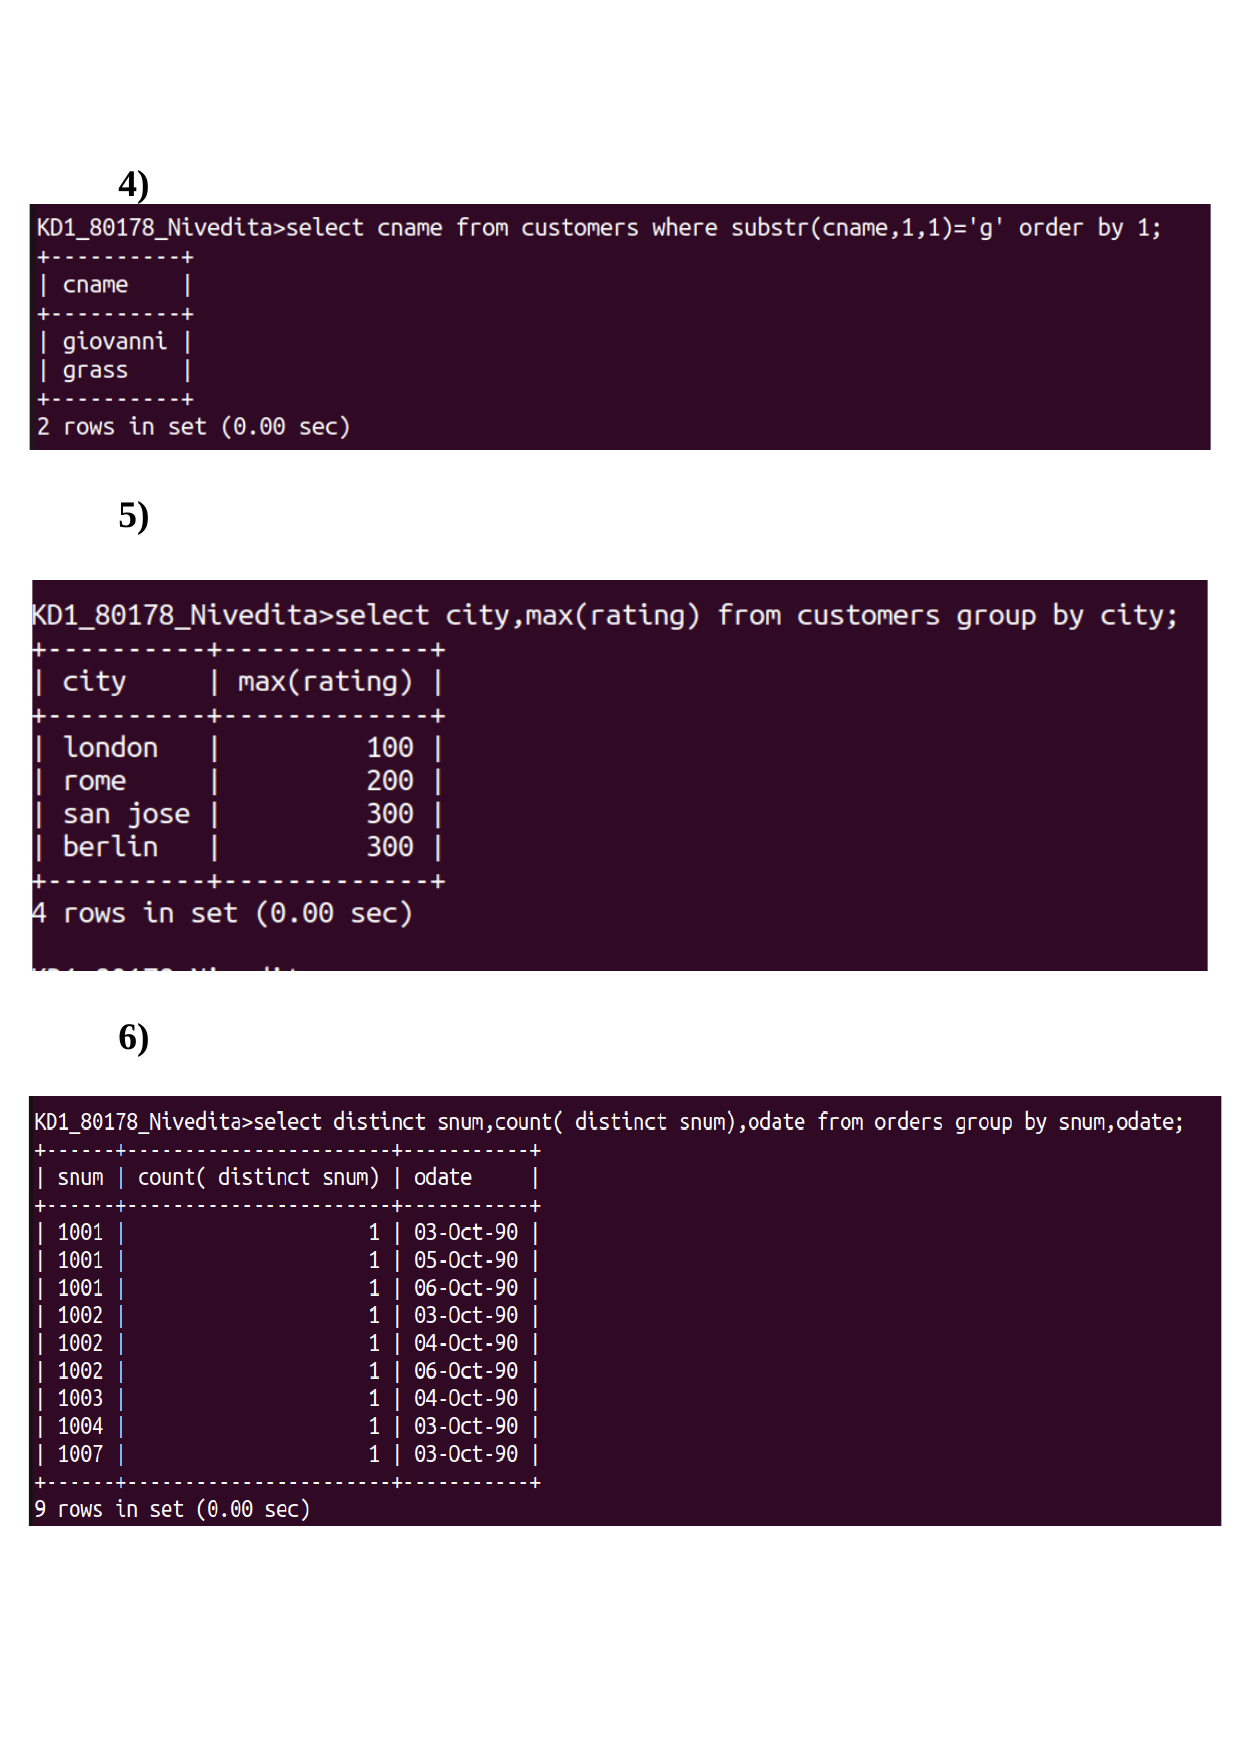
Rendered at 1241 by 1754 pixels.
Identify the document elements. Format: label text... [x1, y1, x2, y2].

picture [32, 580, 1208, 971]
text 5) [118, 493, 1122, 536]
picture [29, 204, 1211, 450]
text 4) [118, 161, 1122, 204]
text 6) [118, 1014, 1122, 1057]
picture [28, 1096, 1222, 1526]
